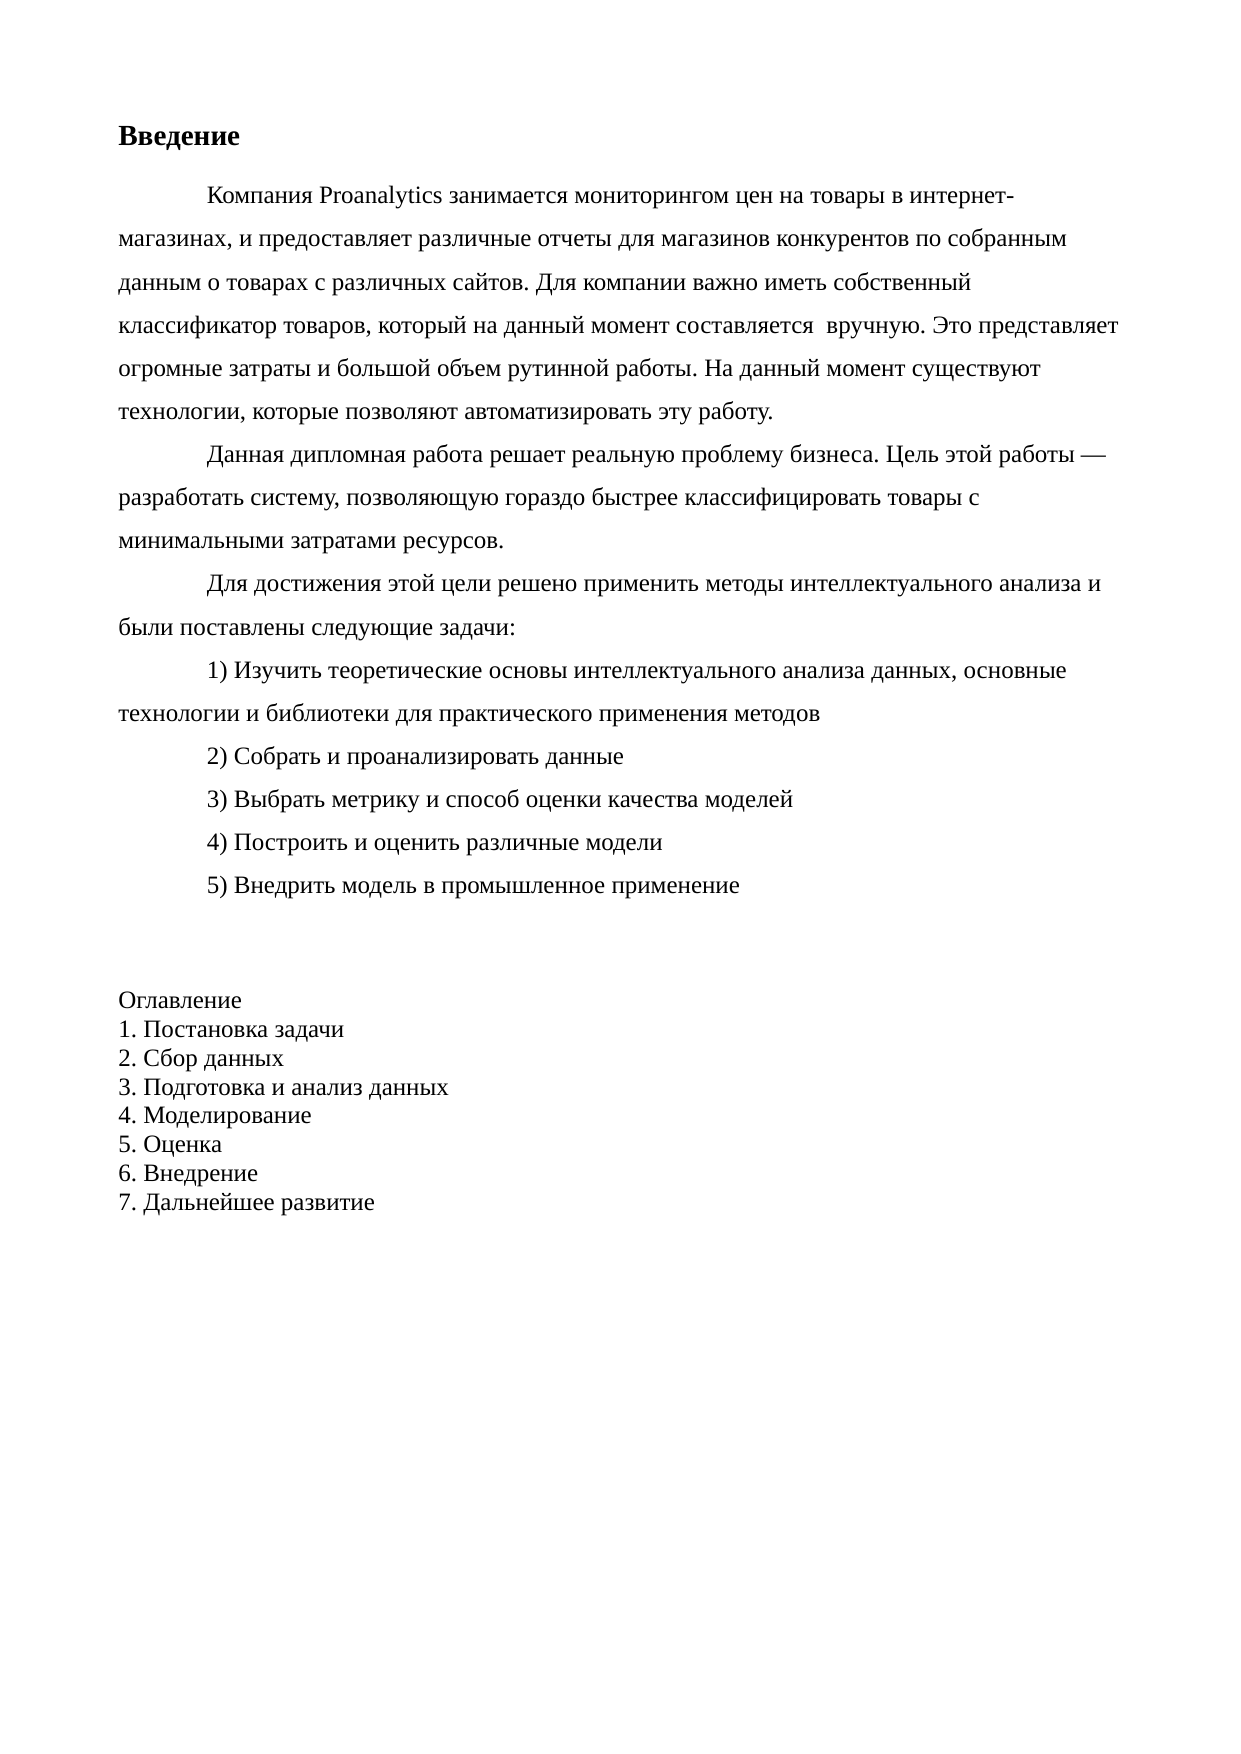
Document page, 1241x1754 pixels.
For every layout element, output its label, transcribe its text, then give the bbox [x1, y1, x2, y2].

text Оглавление [118, 985, 1122, 1014]
text 5) Внедрить модель в промышленное применение [118, 870, 1122, 899]
text 6. Внедрение [118, 1158, 1122, 1187]
text Для достижения этой цели решено применить методы интеллектуального анализа и были поставлены следующие задачи: [118, 568, 1122, 640]
text 1) Изучить теоретические основы интеллектуального анализа данных, основные технологии и библиотеки для практического применения методов [118, 655, 1122, 727]
text 3. Подготовка и анализ данных [118, 1072, 1122, 1100]
text 1. Постановка задачи [118, 1014, 1122, 1043]
text Введение [118, 118, 1122, 152]
text 5. Оценка [118, 1129, 1122, 1158]
text 4) Построить и оценить различные модели [118, 827, 1122, 856]
text Компания Proanalytics занимается мониторингом цен на товары в интернет-магазинах, и предоставляет различные отчеты для магазинов конкурентов по собранным данным о товарах с различных сайтов. Для компании важно иметь собственный классификатор товаров, который на данный момент составляется вручную. Это представляет огромные затраты и большой объем рутинной работы. На данный момент существуют технологии, которые позволяют автоматизировать эту работу. [118, 180, 1122, 425]
text 7. Дальнейшее развитие [118, 1187, 1122, 1215]
text 2) Собрать и проанализировать данные [118, 741, 1122, 770]
text 2. Сбор данных [118, 1043, 1122, 1072]
text 3) Выбрать метрику и способ оценки качества моделей [118, 784, 1122, 813]
text 4. Моделирование [118, 1100, 1122, 1129]
text Данная дипломная работа решает реальную проблему бизнеса. Цель этой работы — разработать систему, позволяющую гораздо быстрее классифицировать товары с минимальными затратами ресурсов. [118, 439, 1122, 554]
